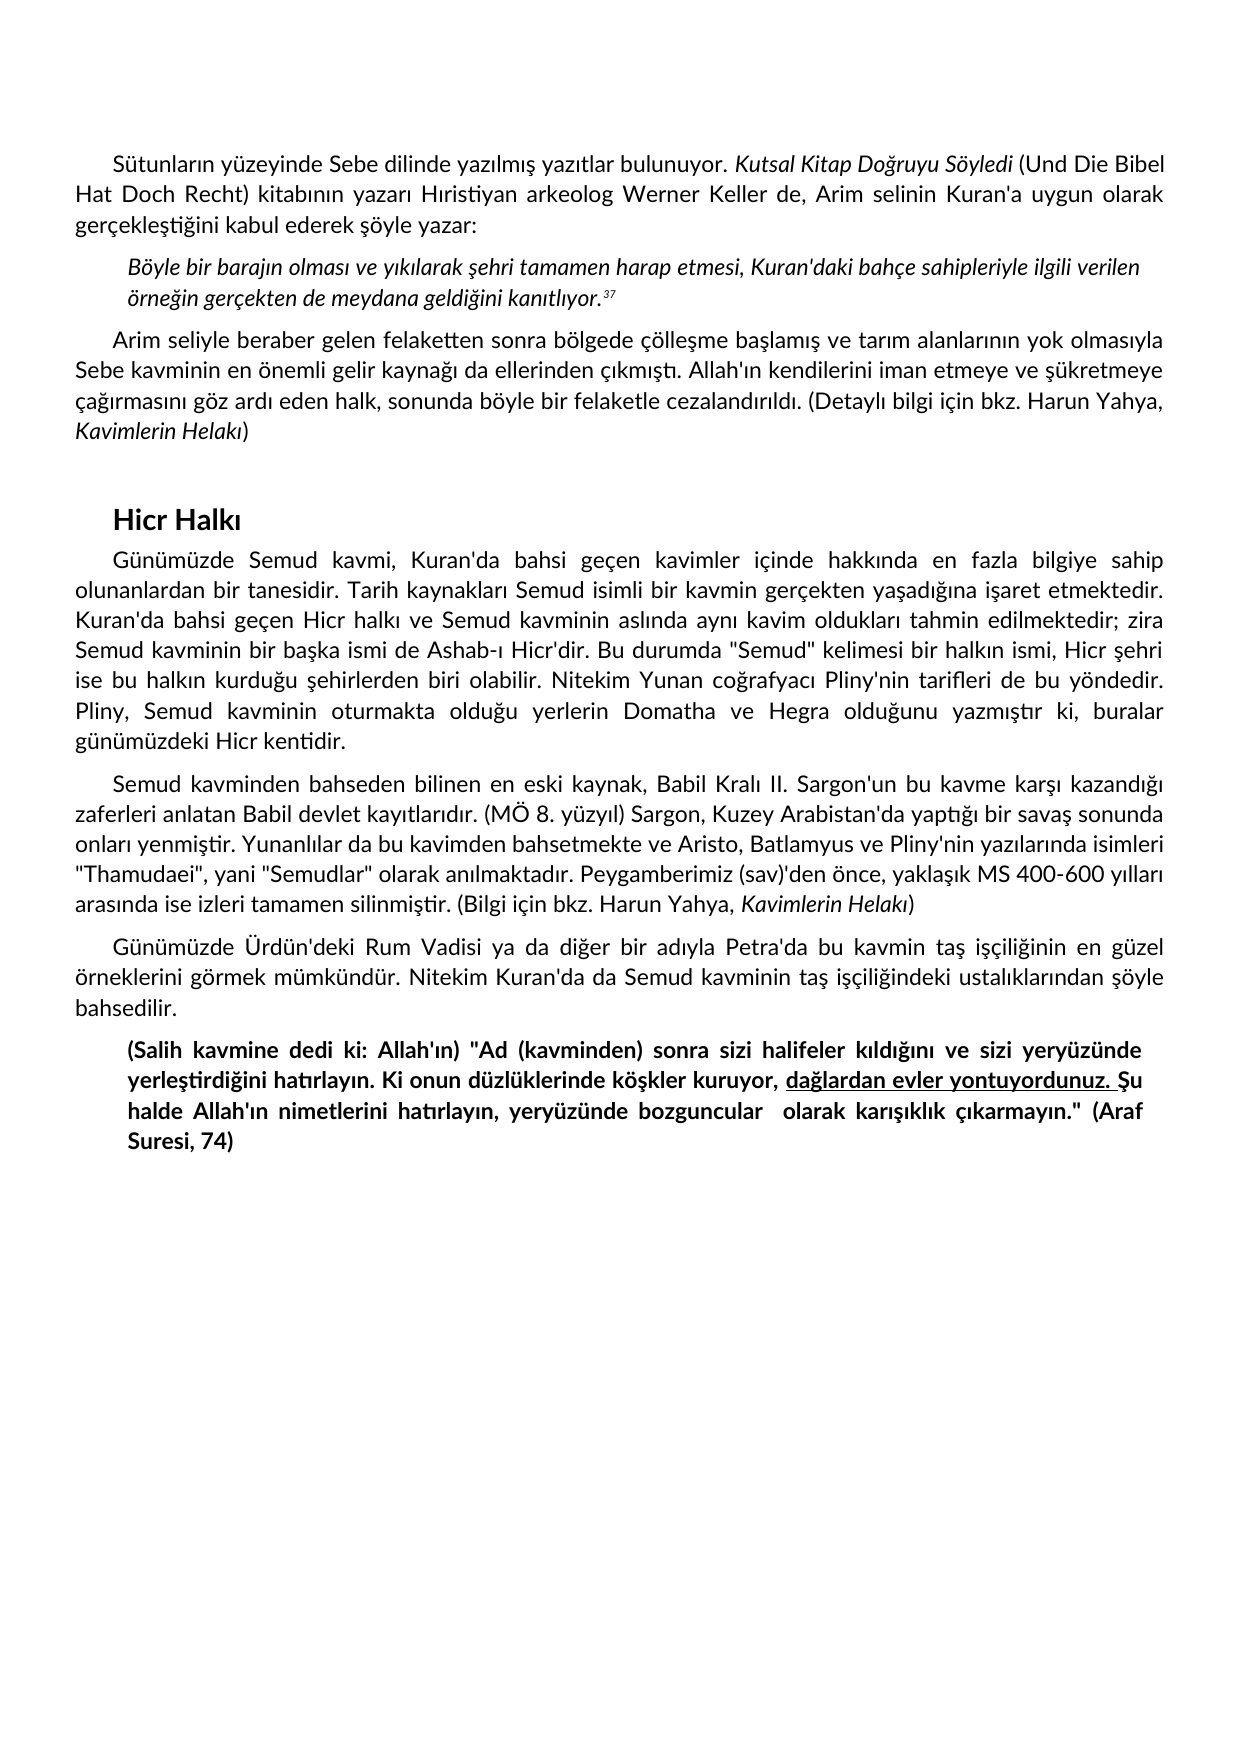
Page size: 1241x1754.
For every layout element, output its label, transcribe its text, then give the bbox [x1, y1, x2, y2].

text Sütunların yüzeyinde Sebe dilinde yazılmış yazıtlar bulunuyor. Kutsal Kitap Doğruyu Söyledi (Und Die Bibel Hat Doch Recht) kitabının yazarı Hıristiyan arkeolog Werner Keller de, Arim selinin Kuran'a uygun olarak gerçekleştiğini kabul ederek şöyle yazar: [75, 150, 1165, 238]
text Arim seliyle beraber gelen felaketten sonra bölgede çölleşme başlamış ve tarım alanlarının yok olmasıyla Sebe kavminin en önemli gelir kaynağı da ellerinden çıkmıştı. Allah'ın kendilerini iman etmeye ve şükretmeye çağırmasını göz ardı eden halk, sonunda böyle bir felaketle cezalandırıldı. (Detaylı bilgi için bkz. Harun Yahya, Kavimlerin Helakı) [75, 326, 1165, 444]
text (Salih kavmine dedi ki: Allah'ın) "Ad (kavminden) sonra sizi halifeler kıldığını ve sizi yeryüzünde yerleştirdiğini hatırlayın. Ki onun düzlüklerinde köşkler kuruyor, dağlardan evler yontuyordunuz. Şu halde Allah'ın nimetlerini hatırlayın, yeryüzünde bozguncular olarak karışıklık çıkarmayın." (Araf Suresi, 74) [127, 1036, 1143, 1154]
text Günümüzde Ürdün'deki Rum Vadisi ya da diğer bir adıyla Petra'da bu kavmin taş işçiliğinin en güzel örneklerini görmek mümkündür. Nitekim Kuran'da da Semud kavminin taş işçiliğindeki ustalıklarından şöyle bahsedilir. [75, 933, 1165, 1021]
text Günümüzde Semud kavmi, Kuran'da bahsi geçen kavimler içinde hakkında en fazla bilgiye sahip olunanlardan bir tanesidir. Tarih kaynakları Semud isimli bir kavmin gerçekten yaşadığına işaret etmektedir. Kuran'da bahsi geçen Hicr halkı ve Semud kavminin aslında aynı kavim oldukları tahmin edilmektedir; zira Semud kavminin bir başka ismi de Ashab-ı Hicr'dir. Bu durumda "Semud" kelimesi bir halkın ismi, Hicr şehri ise bu halkın kurduğu şehirlerden biri olabilir. Nitekim Yunan coğrafyacı Pliny'nin tarifleri de bu yöndedir. Pliny, Semud kavminin oturmakta olduğu yerlerin Domatha ve Hegra olduğunu yazmıştır ki, buralar günümüzdeki Hicr kentidir. [75, 545, 1165, 754]
subtitle Hicr Halkı [112, 502, 1165, 537]
text Semud kavminden bahseden bilinen en eski kaynak, Babil Kralı II. Sargon'un bu kavme karşı kazandığı zaferleri anlatan Babil devlet kayıtlarıdır. (MÖ 8. yüzyıl) Sargon, Kuzey Arabistan'da yaptığı bir savaş sonunda onları yenmiştir. Yunanlılar da bu kavimden bahsetmekte ve Aristo, Batlamyus ve Pliny'nin yazılarında isimleri "Thamudaei", yani "Semudlar" olarak anılmaktadır. Peygamberimiz (sav)'den önce, yaklaşık MS 400-600 yılları arasında ise izleri tamamen silinmiştir. (Bilgi için bkz. Harun Yahya, Kavimlerin Helakı) [75, 769, 1165, 918]
text Böyle bir barajın olması ve yıkılarak şehri tamamen harap etmesi, Kuran'daki bahçe sahipleriyle ilgili verilen örneğin gerçekten de meydana geldiğini kanıtlıyor.37 [127, 253, 1143, 311]
